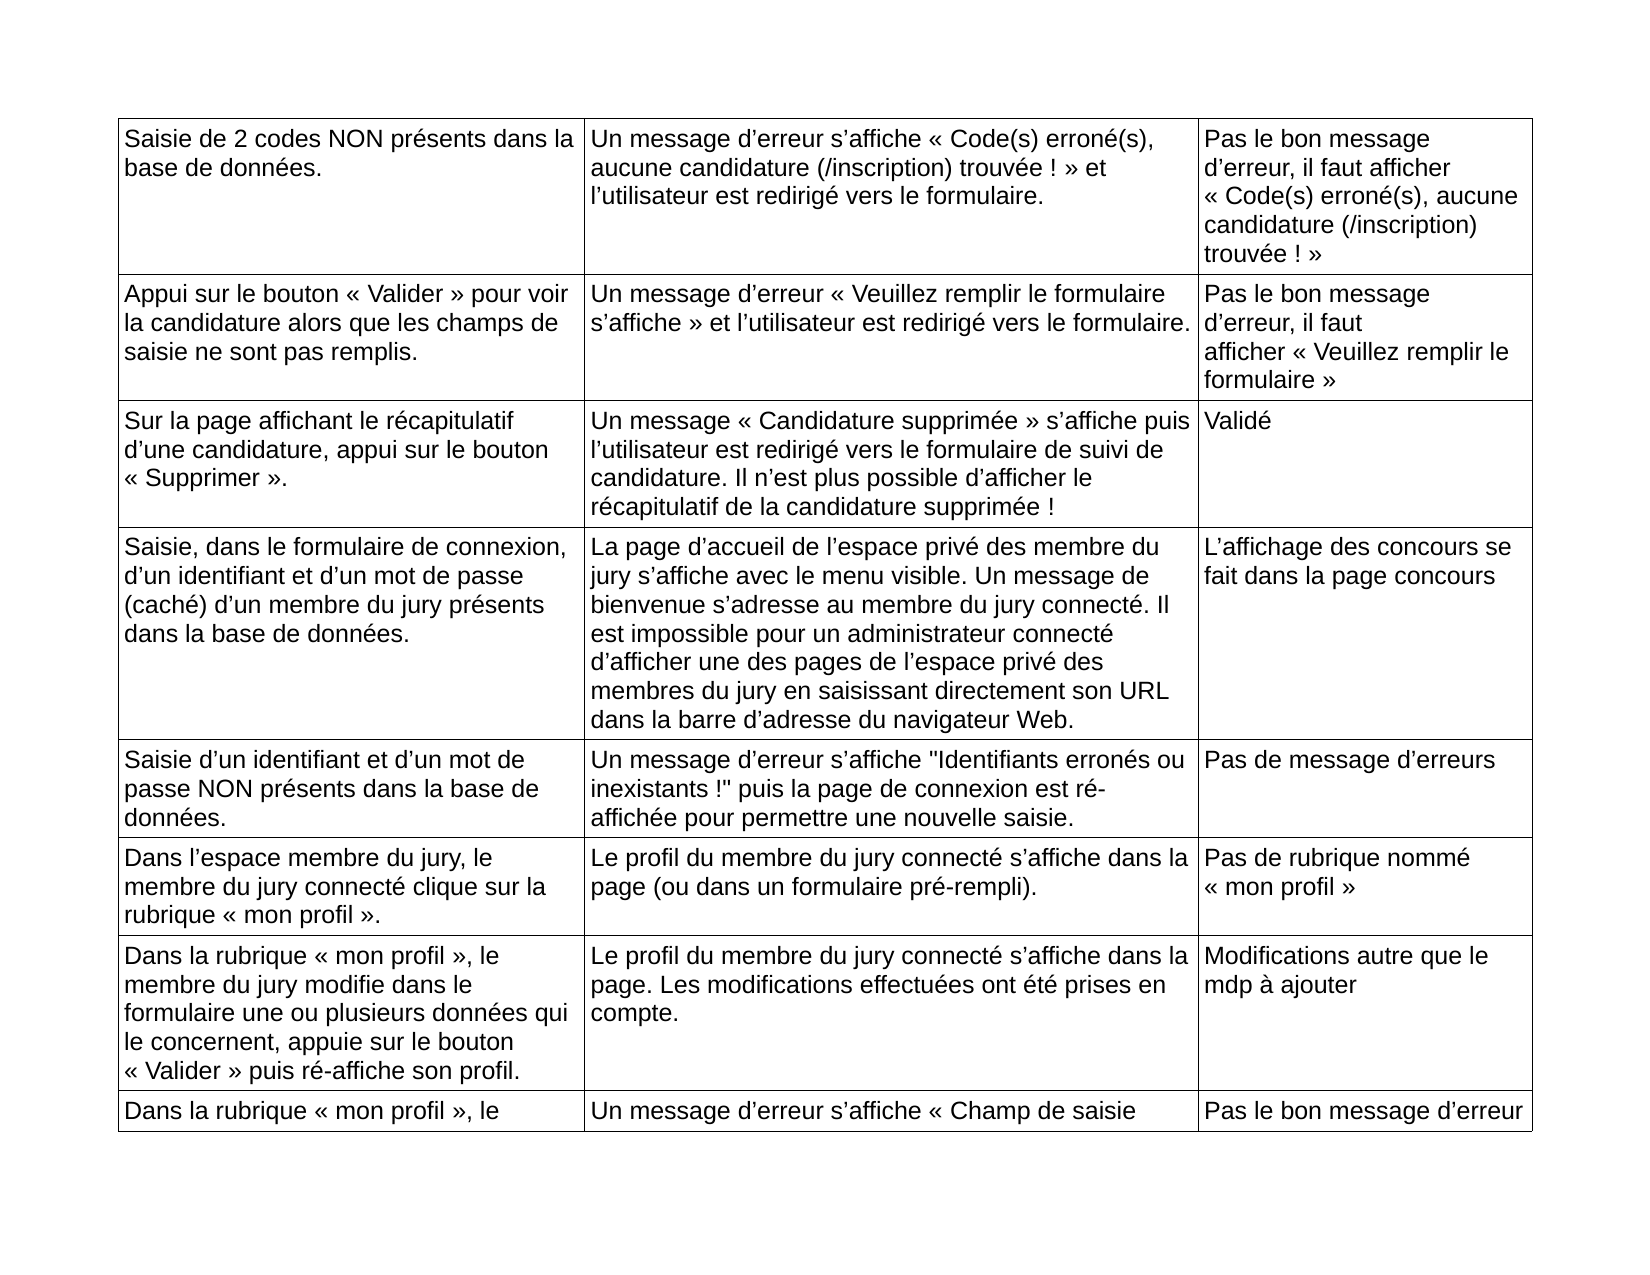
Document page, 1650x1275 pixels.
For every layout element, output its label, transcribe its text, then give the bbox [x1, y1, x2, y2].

table_cell Un message d’erreur s’affiche « Champ de saisie [585, 1091, 1198, 1131]
table_cell Dans la rubrique « mon profil », le [119, 1091, 584, 1131]
table_cell Un message d’erreur s’affiche « Code(s) erroné(s), aucune candidature (/inscription) trouvée ! » et l’utilisateur est redirigé vers le formulaire. [585, 119, 1198, 273]
table_cell Pas le bon message d’erreur [1199, 1091, 1532, 1131]
table_cell Dans l’espace membre du jury, le membre du jury connecté clique sur la rubrique « mon profil ». [119, 838, 584, 935]
table_cell Pas le bon message d’erreur, il faut afficher « Code(s) erroné(s), aucune candidature (/inscription) trouvée ! » [1199, 119, 1532, 273]
table_cell Appui sur le bouton « Valider » pour voir la candidature alors que les champs de saisie ne sont pas remplis. [119, 275, 584, 400]
table_cell L’affichage des concours se fait dans la page concours [1199, 528, 1532, 739]
table_cell Pas le bon message d’erreur, il faut afficher « Veuillez remplir le formulaire » [1199, 275, 1532, 400]
table_cell La page d’accueil de l’espace privé des membre du jury s’affiche avec le menu visible. Un message de bienvenue s’adresse au membre du jury connecté. Il est impossible pour un administrateur connecté d’afficher une des pages de l’espace privé des membres du jury en saisissant directement son URL dans la barre d’adresse du navigateur Web. [585, 528, 1198, 739]
table_cell Un message d’erreur « Veuillez remplir le formulaire s’affiche » et l’utilisateur est redirigé vers le formulaire. [585, 275, 1198, 400]
table_cell Sur la page affichant le récapitulatif d’une candidature, appui sur le bouton « Supprimer ». [119, 401, 584, 527]
table_cell Saisie, dans le formulaire de connexion, d’un identifiant et d’un mot de passe (caché) d’un membre du jury présents dans la base de données. [119, 528, 584, 739]
table_cell Pas de message d’erreurs [1199, 740, 1532, 837]
table_cell Le profil du membre du jury connecté s’affiche dans la page. Les modifications effectuées ont été prises en compte. [585, 936, 1198, 1090]
table_cell Modifications autre que le mdp à ajouter [1199, 936, 1532, 1090]
table_cell Validé [1199, 401, 1532, 527]
table_cell Pas de rubrique nommé « mon profil » [1199, 838, 1532, 935]
table_cell Un message « Candidature supprimée » s’affiche puis l’utilisateur est redirigé vers le formulaire de suivi de candidature. Il n’est plus possible d’afficher le récapitulatif de la candidature supprimée ! [585, 401, 1198, 527]
table_cell Dans la rubrique « mon profil », le membre du jury modifie dans le formulaire une ou plusieurs données qui le concernent, appuie sur le bouton « Valider » puis ré-affiche son profil. [119, 936, 584, 1090]
table_cell Saisie de 2 codes NON présents dans la base de données. [119, 119, 584, 273]
table_cell Saisie d’un identifiant et d’un mot de passe NON présents dans la base de données. [119, 740, 584, 837]
table_cell Un message d’erreur s’affiche "Identifiants erronés ou inexistants !" puis la page de connexion est ré-affichée pour permettre une nouvelle saisie. [585, 740, 1198, 837]
table_cell Le profil du membre du jury connecté s’affiche dans la page (ou dans un formulaire pré-rempli). [585, 838, 1198, 935]
